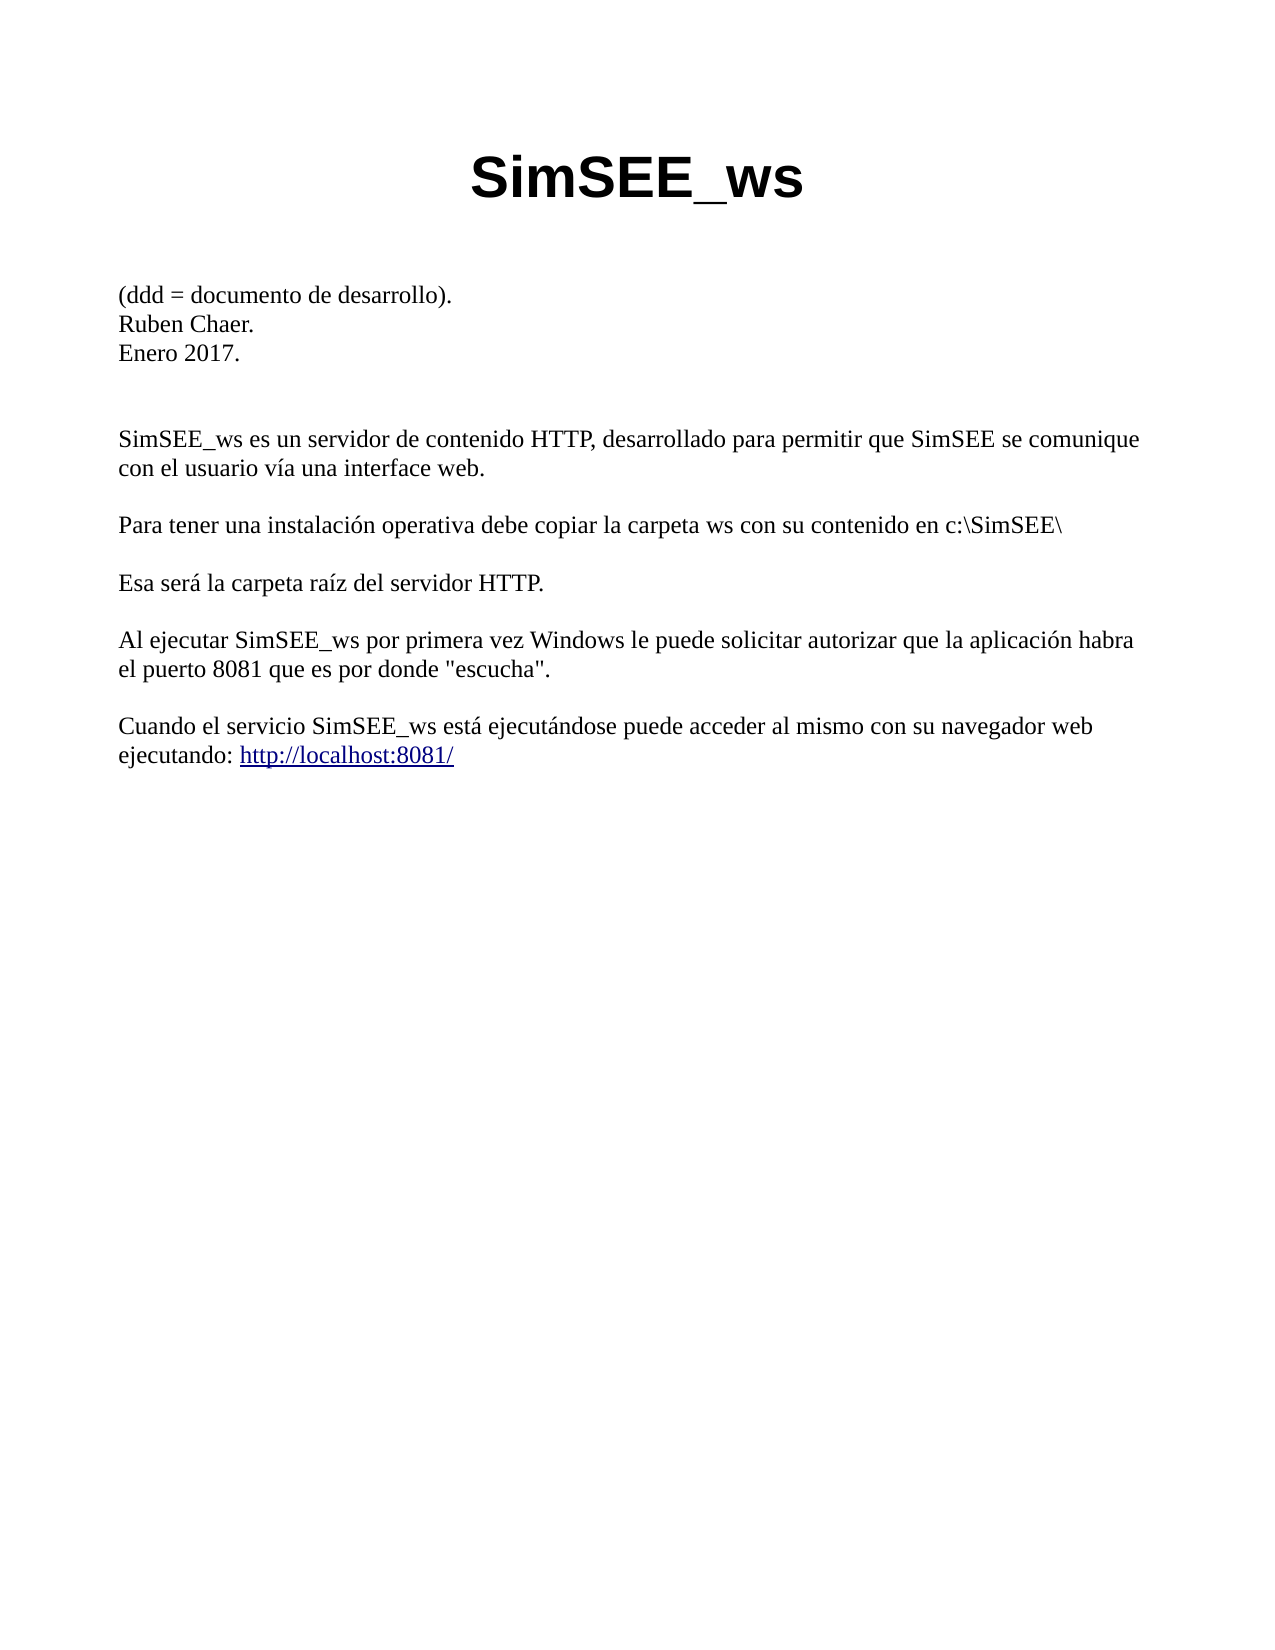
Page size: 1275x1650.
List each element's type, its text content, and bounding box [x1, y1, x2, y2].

text Para tener una instalación operativa debe copiar la carpeta ws con su contenido en c:\SimSEE\ [118, 510, 1157, 539]
text Enero 2017. [118, 338, 1157, 366]
text SimSEE_ws es un servidor de contenido HTTP, desarrollado para permitir que SimSEE se comunique con el usuario vía una interface web. [118, 424, 1157, 481]
text (ddd = documento de desarrollo). [118, 280, 1157, 309]
text Esa será la carpeta raíz del servidor HTTP. [118, 568, 1157, 596]
text Ruben Chaer. [118, 309, 1157, 338]
text Cuando el servicio SimSEE_ws está ejecutándose puede acceder al mismo con su navegador web ejecutando: http://localhost:8081/ [118, 711, 1157, 769]
title SimSEE_ws [118, 143, 1157, 210]
text Al ejecutar SimSEE_ws por primera vez Windows le puede solicitar autorizar que la aplicación habra el puerto 8081 que es por donde "escucha". [118, 625, 1157, 683]
